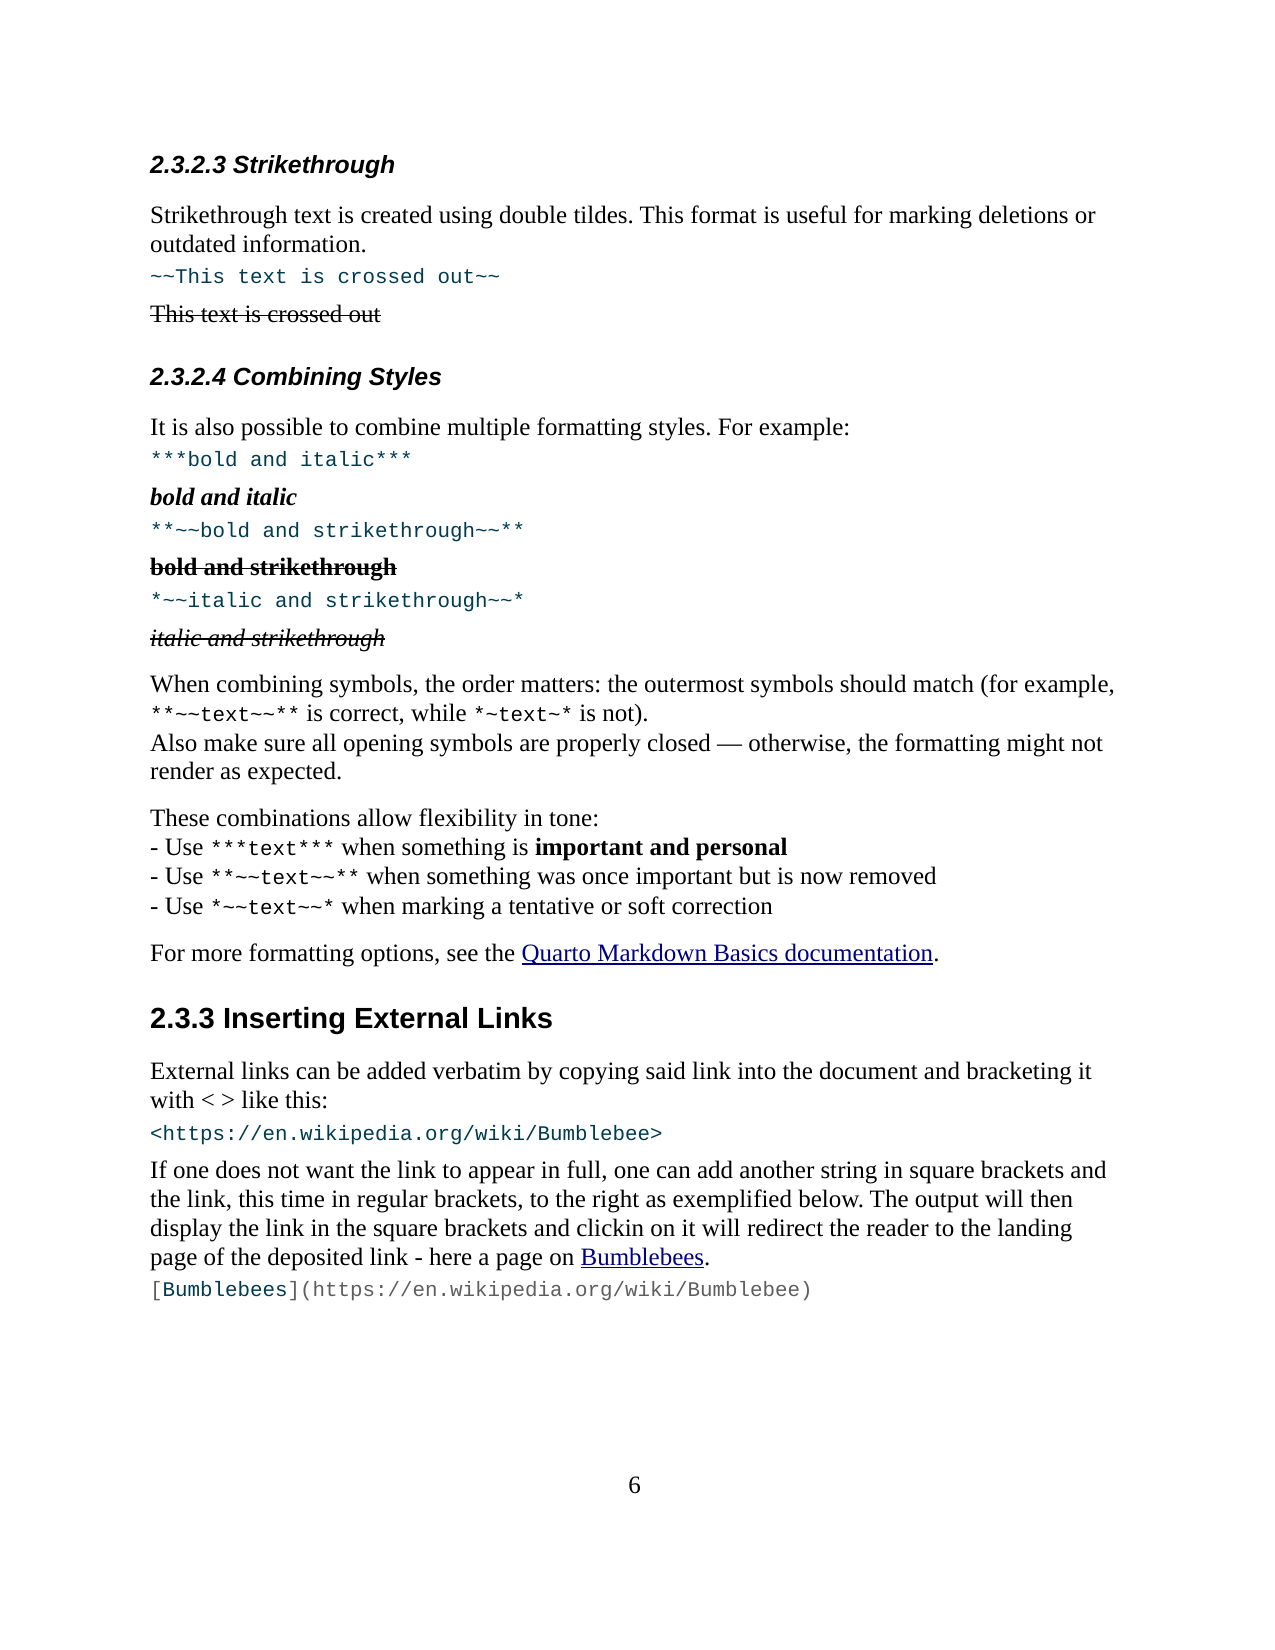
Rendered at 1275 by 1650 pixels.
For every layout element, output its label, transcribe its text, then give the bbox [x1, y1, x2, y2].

text bold and italic [150, 482, 1125, 511]
text If one does not want the link to appear in full, one can add another string in square brackets and the link, this time in regular brackets, to the right as exemplified below. The output will then display the link in the square brackets and clickin on it will redirect the reader to the landing page of the deposited link - here a page on Bumblebees. [150, 1155, 1125, 1270]
text This text is crossed out [150, 299, 1125, 328]
text italic and strikethrough [150, 623, 1125, 651]
subtitle 2.3.2.3 Strikethrough [150, 150, 1125, 178]
text *~~italic and strikethrough~~* [150, 590, 1125, 614]
text [Bumblebees](https://en.wikipedia.org/wiki/Bumblebee) [150, 1279, 1125, 1303]
text <https://en.wikipedia.org/wiki/Bumblebee> [150, 1123, 1125, 1146]
text ***bold and italic*** [150, 449, 1125, 473]
text ~~This text is crossed out~~ [150, 266, 1125, 290]
text For more formatting options, see the Quarto Markdown Basics documentation. [150, 938, 1125, 967]
text **~~bold and strikethrough~~** [150, 520, 1125, 543]
text These combinations allow flexibility in tone: - Use ***text*** when something is important and personal - Use **~~text~~** when something was once important but is now removed - Use *~~text~~* when marking a tentative or soft correction [150, 803, 1125, 921]
subtitle 2.3.2.4 Combining Styles [150, 362, 1125, 390]
text When combining symbols, the order matters: the outermost symbols should match (for example, **~~text~~** is correct, while *~text~* is not). Also make sure all opening symbols are properly closed — otherwise, the formatting might not render as expected. [150, 669, 1125, 785]
text External links can be added verbatim by copying said link into the document and bracketing it with < > like this: [150, 1056, 1125, 1114]
subtitle 2.3.3 Inserting External Links [150, 1001, 1125, 1035]
text bold and strikethrough [150, 552, 1125, 581]
text It is also possible to combine multiple formatting styles. For example: [150, 412, 1125, 441]
text Strikethrough text is created using double tildes. This format is useful for marking deletions or outdated information. [150, 200, 1125, 257]
